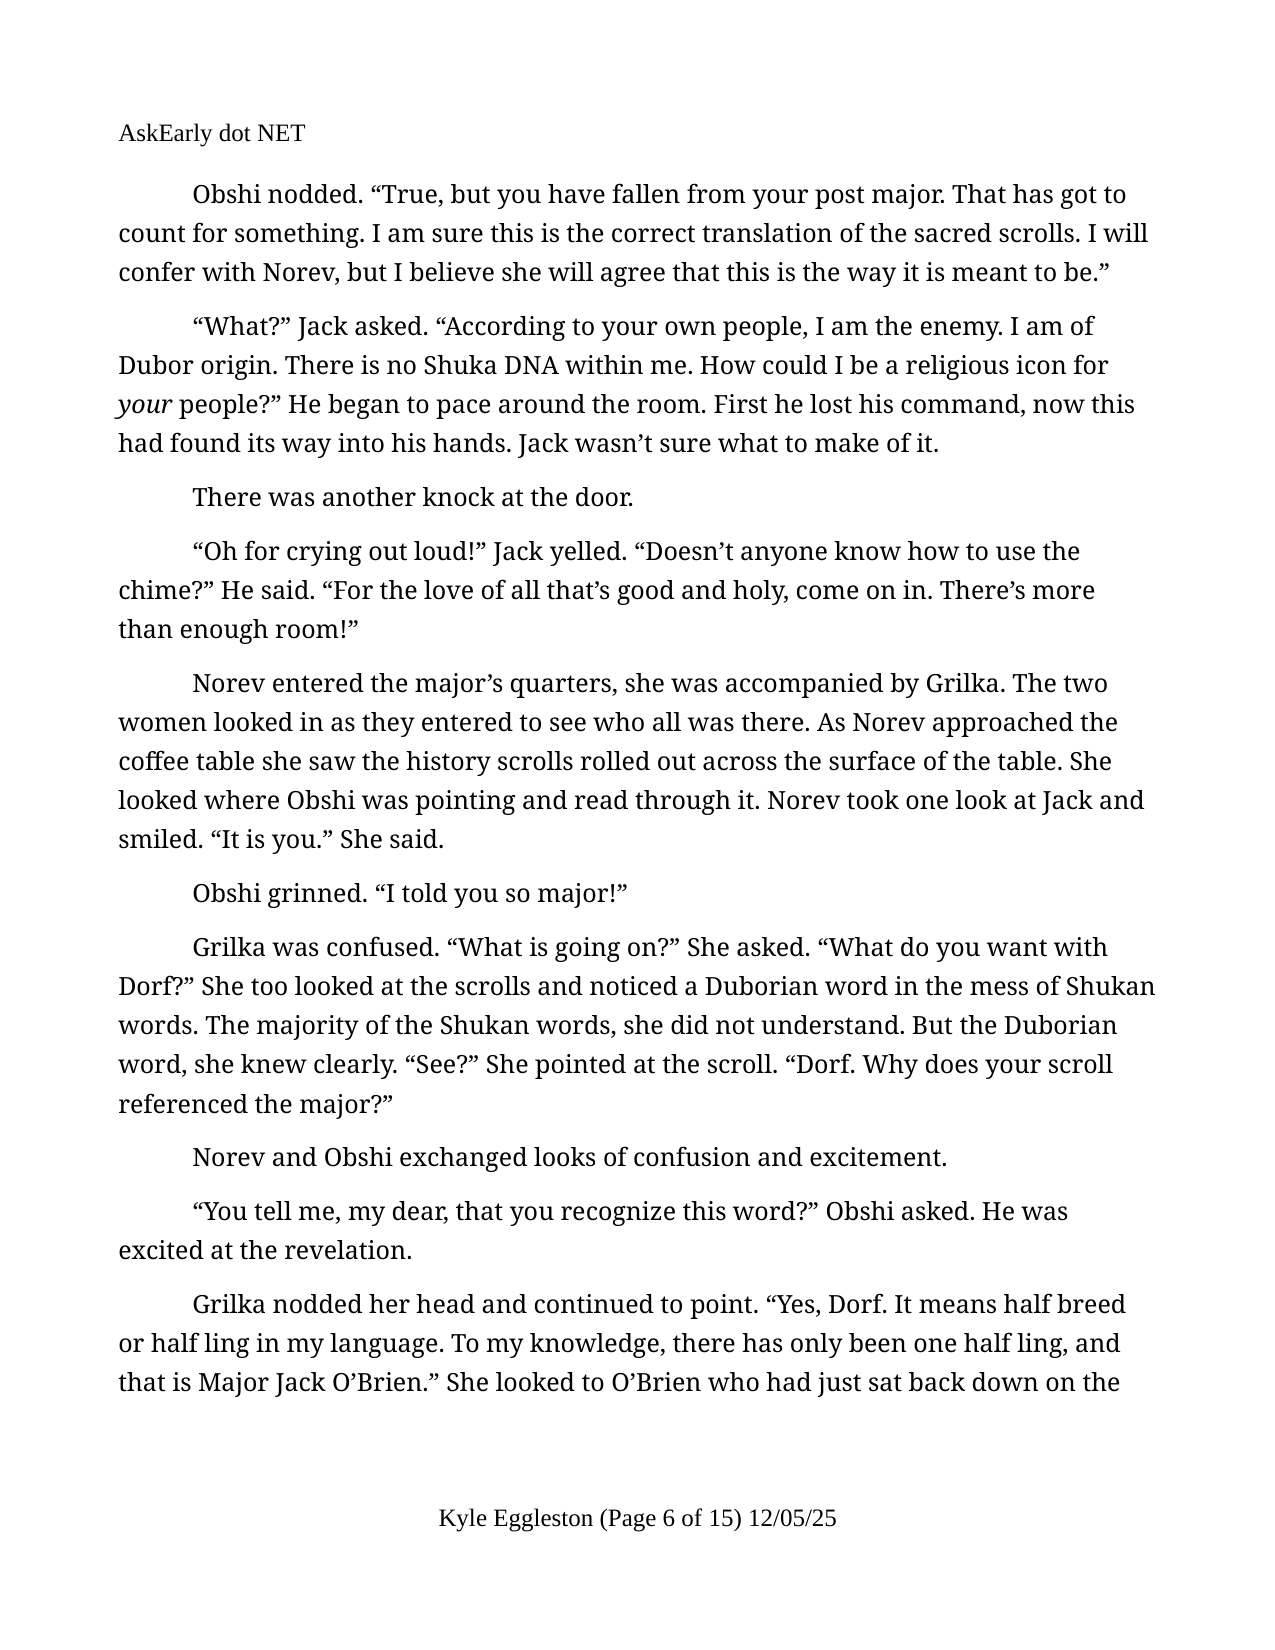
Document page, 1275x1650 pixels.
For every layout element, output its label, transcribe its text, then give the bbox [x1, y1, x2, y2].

text “Oh for crying out loud!” Jack yelled. “Doesn’t anyone know how to use the chime?” He said. “For the love of all that’s good and holy, come on in. There’s more than enough room!” [118, 533, 1157, 646]
text Norev entered the major’s quarters, she was accompanied by Grilka. The two women looked in as they entered to see who all was there. As Norev approached the coffee table she saw the history scrolls rolled out across the surface of the table. She looked where Obshi was pointing and read through it. Norev took one look at Jack and smiled. “It is you.” She said. [118, 666, 1157, 856]
text Obshi grinned. “I told you so major!” [118, 876, 1157, 910]
text Grilka was confused. “What is going on?” She asked. “What do you want with Dorf?” She too looked at the scrolls and noticed a Duborian word in the mess of Shukan words. The majority of the Shukan words, she did not understand. But the Duborian word, she knew clearly. “See?” She pointed at the scroll. “Dorf. Why does your scroll referenced the major?” [118, 930, 1157, 1120]
text Grilka nodded her head and continued to point. “Yes, Dorf. It means half breed or half ling in my language. To my knowledge, there has only been one half ling, and that is Major Jack O’Brien.” She looked to O’Brien who had just sat back down on the [118, 1287, 1157, 1399]
text “What?” Jack asked. “According to your own people, I am the enemy. I am of Dubor origin. There is no Shuka DNA within me. How could I be a religious icon for your people?” He began to pace around the room. First he lost his command, now this had found its way into his hands. Jack wasn’t sure what to make of it. [118, 308, 1157, 460]
text There was another knock at the door. [118, 480, 1157, 514]
text Obshi nodded. “True, but you have fallen from your post major. That has got to count for something. I am sure this is the correct translation of the sacred scrolls. I will confer with Norev, but I believe she will agree that this is the way it is meant to be.” [118, 176, 1157, 289]
text “You tell me, my dear, that you recognize this word?” Obshi asked. He was excited at the revelation. [118, 1194, 1157, 1267]
text Norev and Obshi exchanged looks of confusion and excitement. [118, 1140, 1157, 1174]
